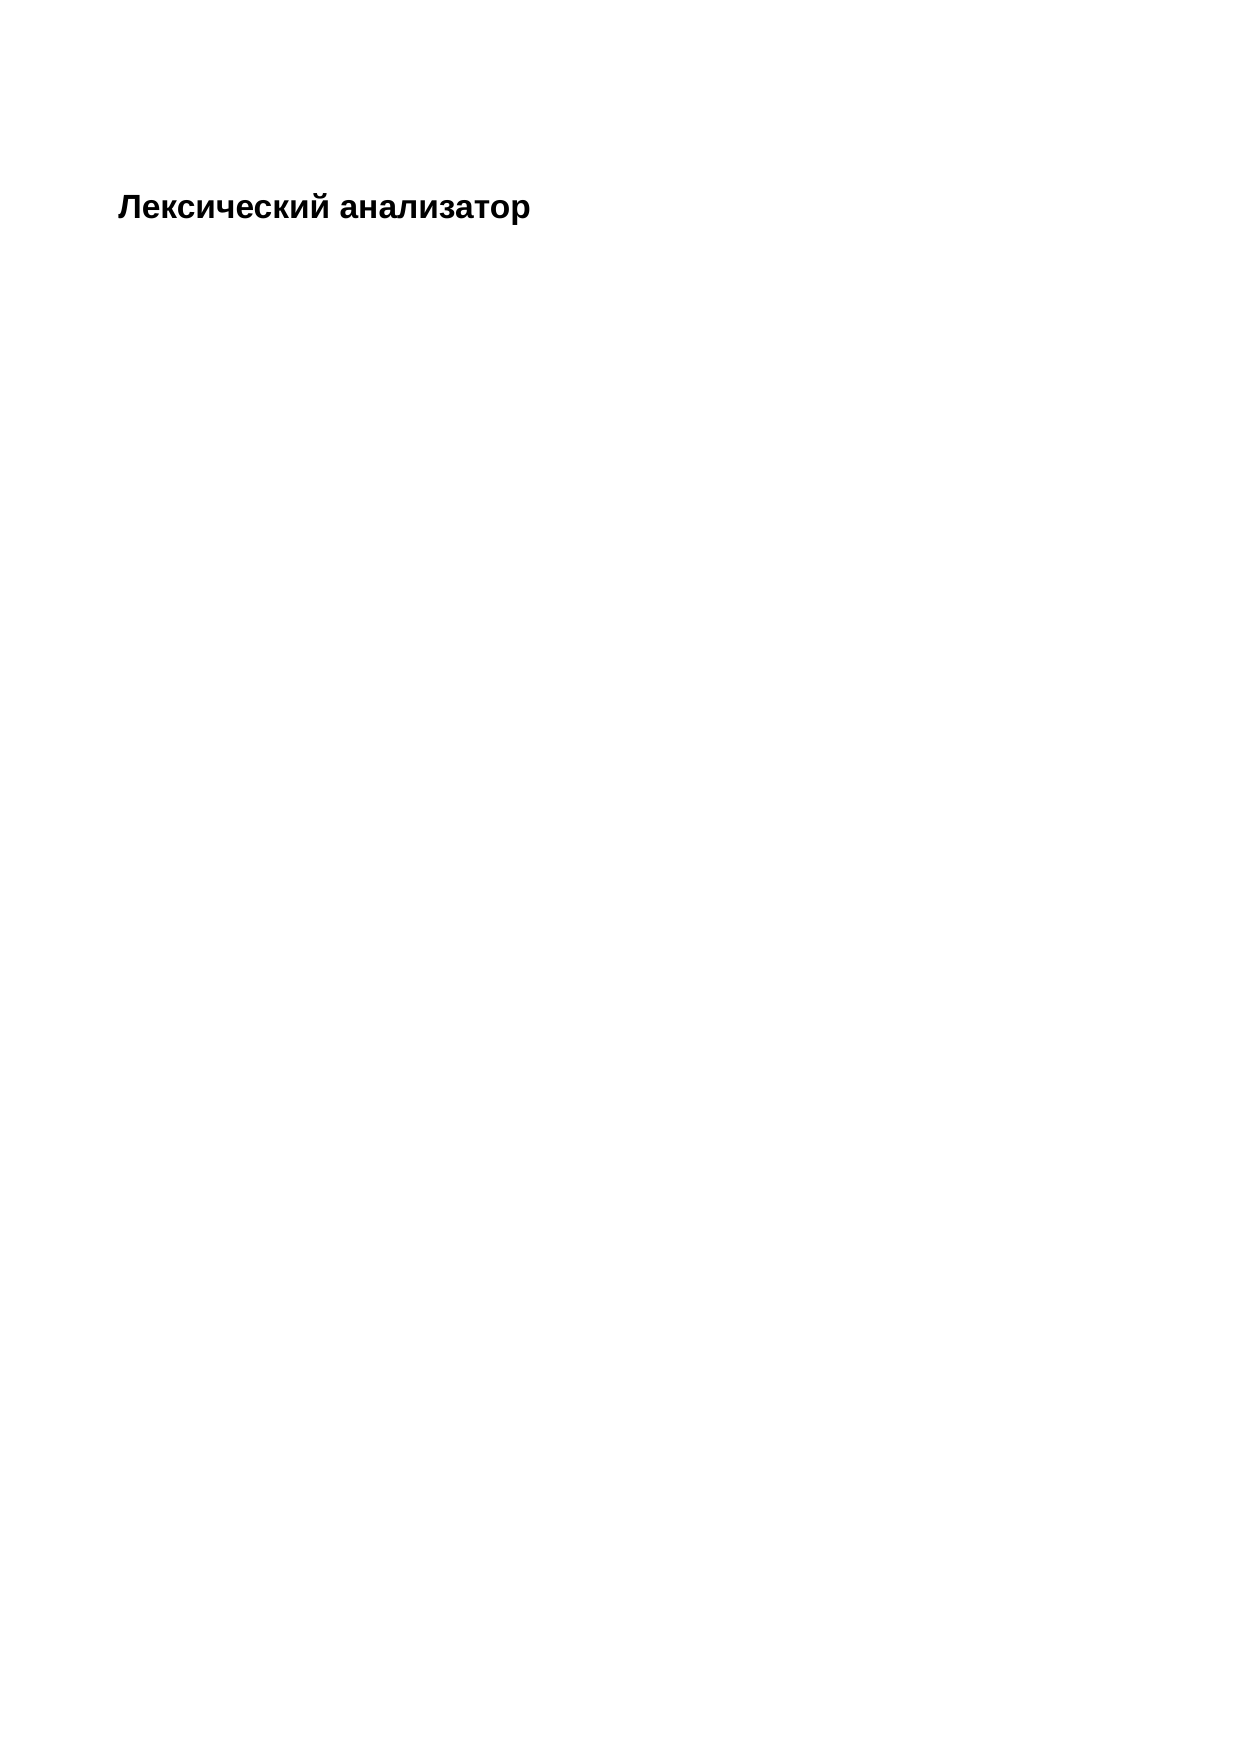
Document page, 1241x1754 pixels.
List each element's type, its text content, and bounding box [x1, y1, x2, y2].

subtitle Лексический анализатор [118, 187, 1122, 225]
